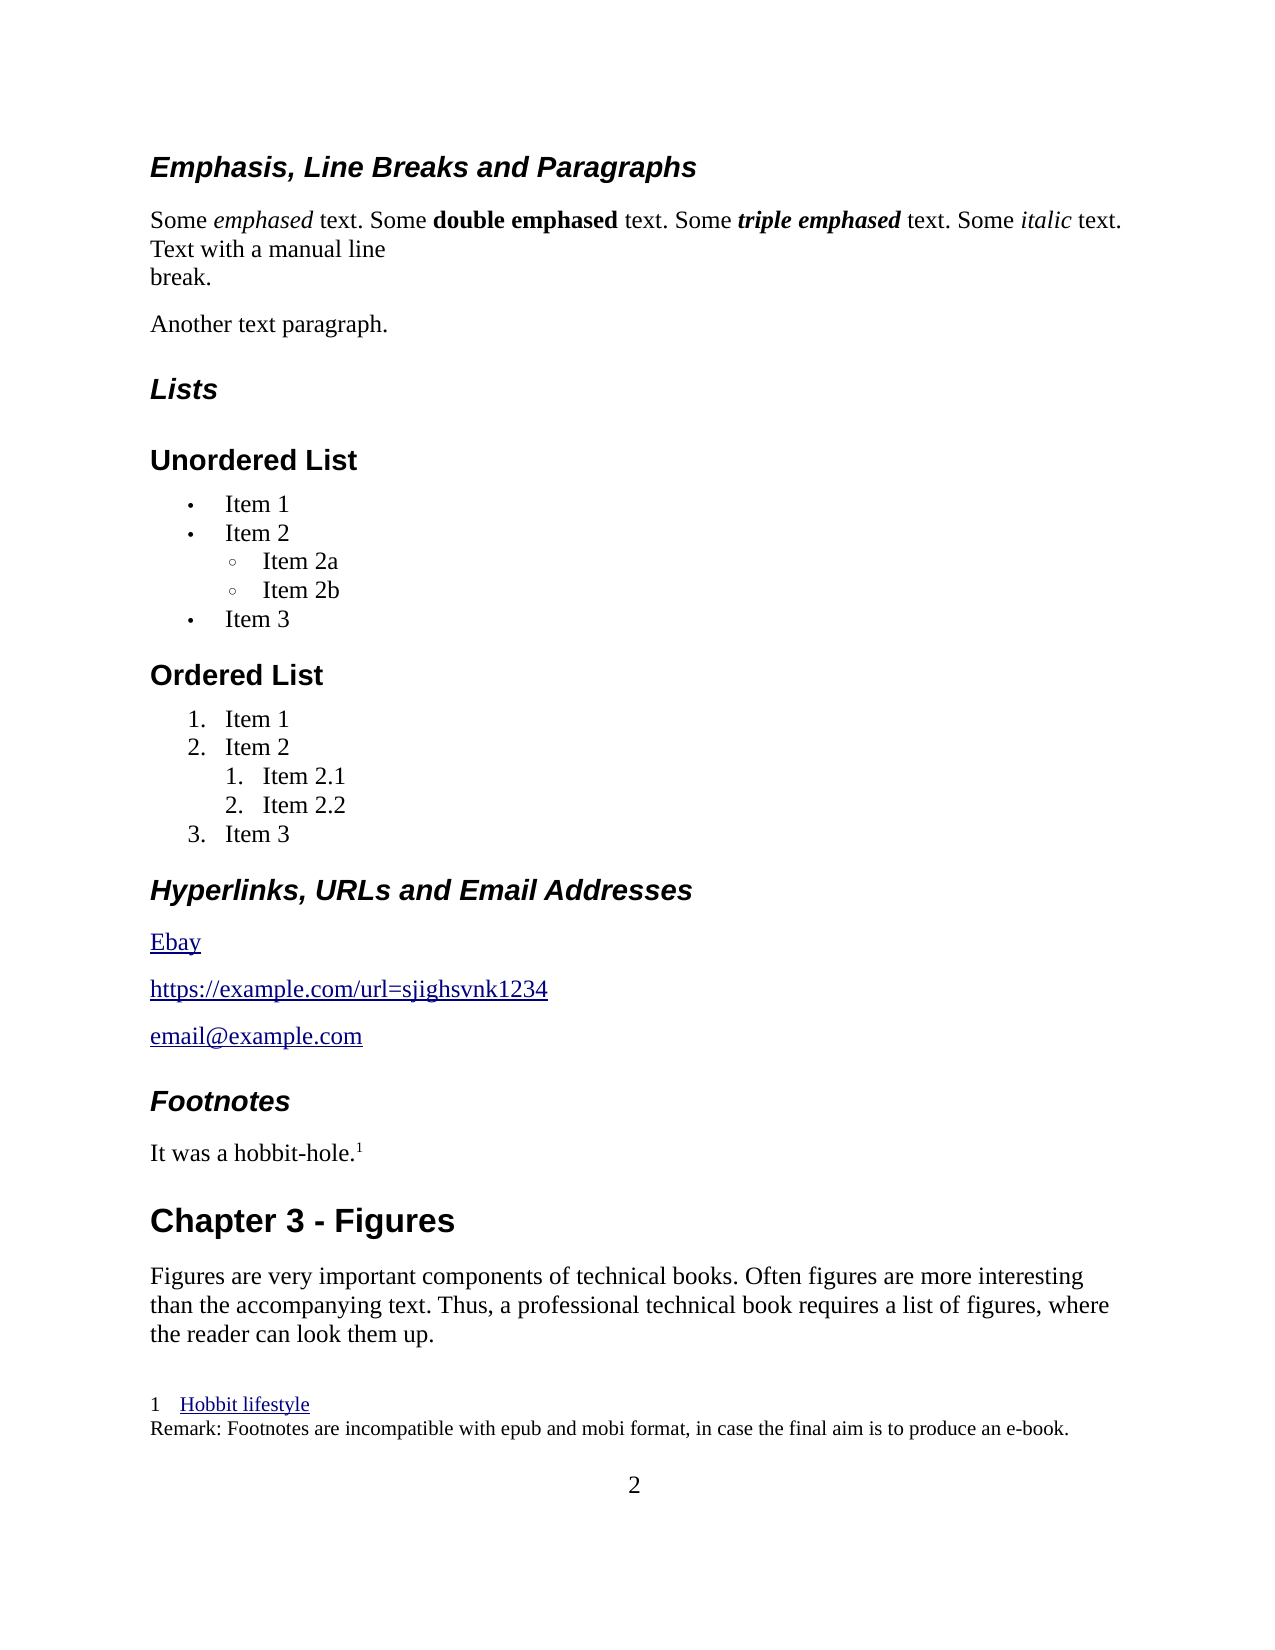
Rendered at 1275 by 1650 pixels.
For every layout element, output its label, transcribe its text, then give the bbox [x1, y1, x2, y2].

list Item 2a [225, 546, 1125, 575]
subtitle Chapter 3 - Figures [150, 1201, 1125, 1240]
text Some emphased text. Some double emphased text. Some triple emphased text. Some italic text. Text with a manual line break. [150, 205, 1125, 291]
subtitle Emphasis, Line Breaks and Paragraphs [150, 150, 1125, 183]
text Hobbit lifestyle [150, 1392, 1125, 1416]
text Remark: Footnotes are incompatible with epub and mobi format, in case the final aim is to produce an e-book. [150, 1416, 1125, 1440]
list Item 2b [225, 575, 1125, 604]
subtitle Ordered List [150, 658, 1125, 691]
text Figures are very important components of technical books. Often figures are more interesting than the accompanying text. Thus, a professional technical book requires a list of figures, where the reader can look them up. [150, 1261, 1125, 1348]
list Item 2.1 [225, 761, 1125, 790]
text email@example.com [150, 1021, 1125, 1049]
text It was a hobbit-hole. [150, 1138, 1125, 1167]
text Ebay [150, 927, 1125, 956]
list Item 2 [187, 732, 1125, 761]
list Item 2 [187, 518, 1125, 546]
subtitle Unordered List [150, 443, 1125, 476]
list Item 3 [187, 604, 1125, 633]
list Item 1 [187, 704, 1125, 732]
subtitle Footnotes [150, 1083, 1125, 1117]
list Item 1 [187, 489, 1125, 518]
text Another text paragraph. [150, 309, 1125, 338]
list Item 2.2 [225, 790, 1125, 819]
text https://example.com/url=sjighsvnk1234 [150, 974, 1125, 1003]
subtitle Hyperlinks, URLs and Email Addresses [150, 872, 1125, 906]
list Item 3 [187, 819, 1125, 847]
subtitle Lists [150, 372, 1125, 405]
